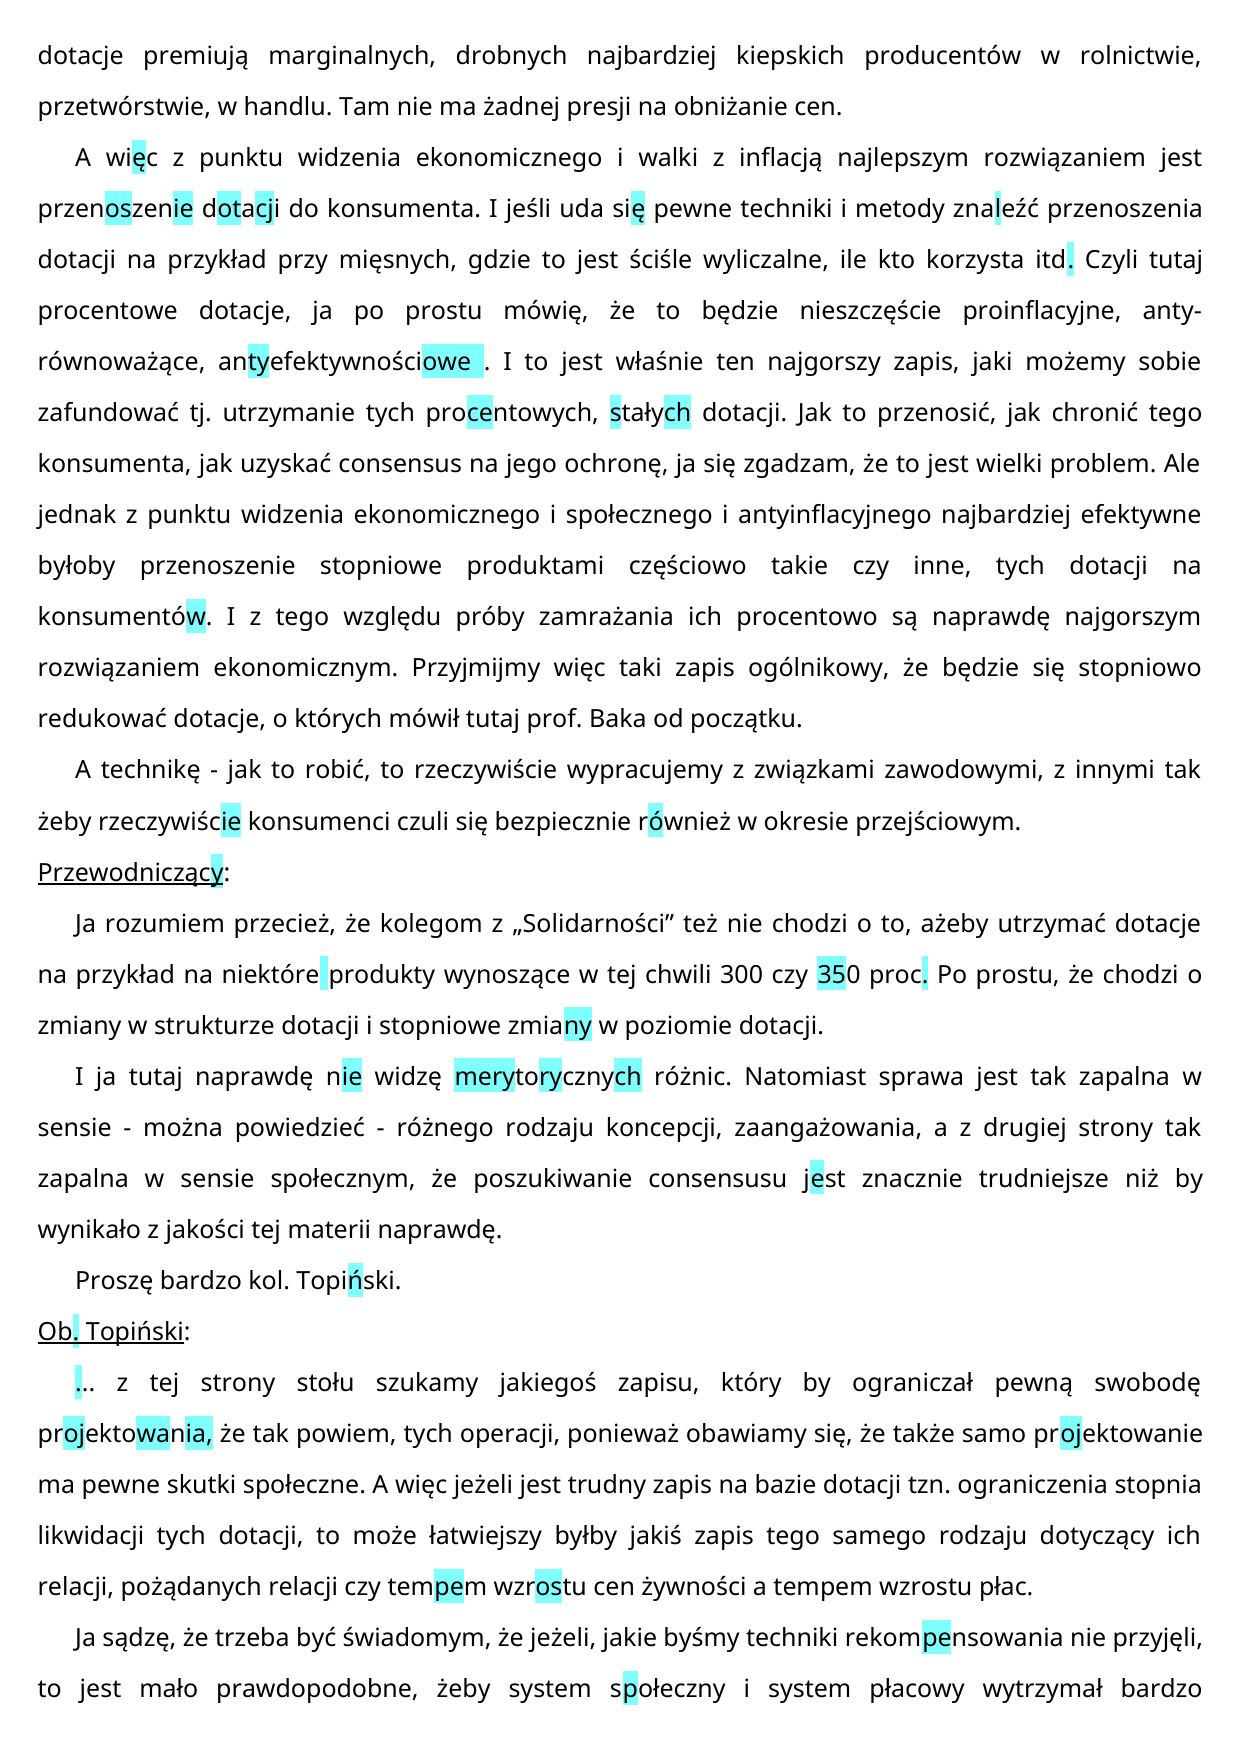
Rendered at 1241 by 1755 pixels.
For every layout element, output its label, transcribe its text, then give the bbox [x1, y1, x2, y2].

text dotacje premiują marginalnych, drobnych najbardziej kiepskich producentów w rolnictwie, przetwórstwie, w handlu. Tam nie ma żadnej presji na obniżanie cen. [37, 37, 1203, 123]
text Przewodniczący: [37, 854, 1203, 888]
text A więc z punktu widzenia ekonomicznego i walki z inflacją najlepszym rozwiązaniem jest przenoszenie dotacji do konsumenta. I jeśli uda się pewne techniki i metody znaleźć przenoszenia dotacji na przykład przy mięsnych, gdzie to jest ściśle wyliczalne, ile kto korzysta itd. Czyli tutaj procentowe dotacje, ja po prostu mówię, że to będzie nieszczęście proinflacyjne, anty-równoważące, antyefektywnościowe . I to jest właśnie ten najgorszy zapis, jaki możemy sobie zafundować tj. utrzymanie tych procentowych, stałych dotacji. Jak to przenosić, jak chronić tego konsumenta, jak uzyskać consensus na jego ochronę, ja się zgadzam, że to jest wielki problem. Ale jednak z punktu widzenia ekonomicznego i społecznego i antyinflacyjnego najbardziej efektywne byłoby przenoszenie stopniowe produktami częściowo takie czy inne, tych dotacji na konsumentów. I z tego względu próby zamrażania ich procentowo są naprawdę najgorszym rozwiązaniem ekonomicznym. Przyjmijmy więc taki zapis ogólnikowy, że będzie się stopniowo redukować dotacje, o których mówił tutaj prof. Baka od początku. [37, 139, 1203, 735]
text ... z tej strony stołu szukamy jakiegoś zapisu, który by ograniczał pewną swobodę projektowania, że tak powiem, tych operacji, ponieważ obawiamy się, że także samo projektowanie ma pewne skutki społeczne. A więc jeżeli jest trudny zapis na bazie dotacji tzn. ograniczenia stopnia likwidacji tych dotacji, to może łatwiejszy byłby jakiś zapis tego samego rodzaju dotyczący ich relacji, pożądanych relacji czy tempem wzrostu cen żywności a tempem wzrostu płac. [37, 1364, 1203, 1603]
text Ja rozumiem przecież, że kolegom z „Solidarności” też nie chodzi o to, ażeby utrzymać dotacje na przykład na niektóre produkty wynoszące w tej chwili 300 czy 350 proc. Po prostu, że chodzi o zmiany w strukturze dotacji i stopniowe zmiany w poziomie dotacji. [37, 905, 1203, 1041]
text Ob. Topiński: [37, 1313, 1203, 1348]
text I ja tutaj naprawdę nie widzę merytorycznych różnic. Natomiast sprawa jest tak zapalna w sensie - można powiedzieć - różnego rodzaju koncepcji, zaangażowania, a z drugiej strony tak zapalna w sensie społecznym, że poszukiwanie consensusu jest znacznie trudniejsze niż by wynikało z jakości tej materii naprawdę. [37, 1058, 1203, 1246]
text Proszę bardzo kol. Topiński. [37, 1262, 1203, 1297]
text A technikę - jak to robić, to rzeczywiście wypracujemy z związkami zawodowymi, z innymi tak żeby rzeczywiście konsumenci czuli się bezpiecznie również w okresie przejściowym. [37, 752, 1203, 837]
text Ja sądzę, że trzeba być świadomym, że jeżeli, jakie byśmy techniki rekompensowania nie przyjęli, to jest mało prawdopodobne, żeby system społeczny i system płacowy wytrzymał bardzo [37, 1620, 1203, 1705]
